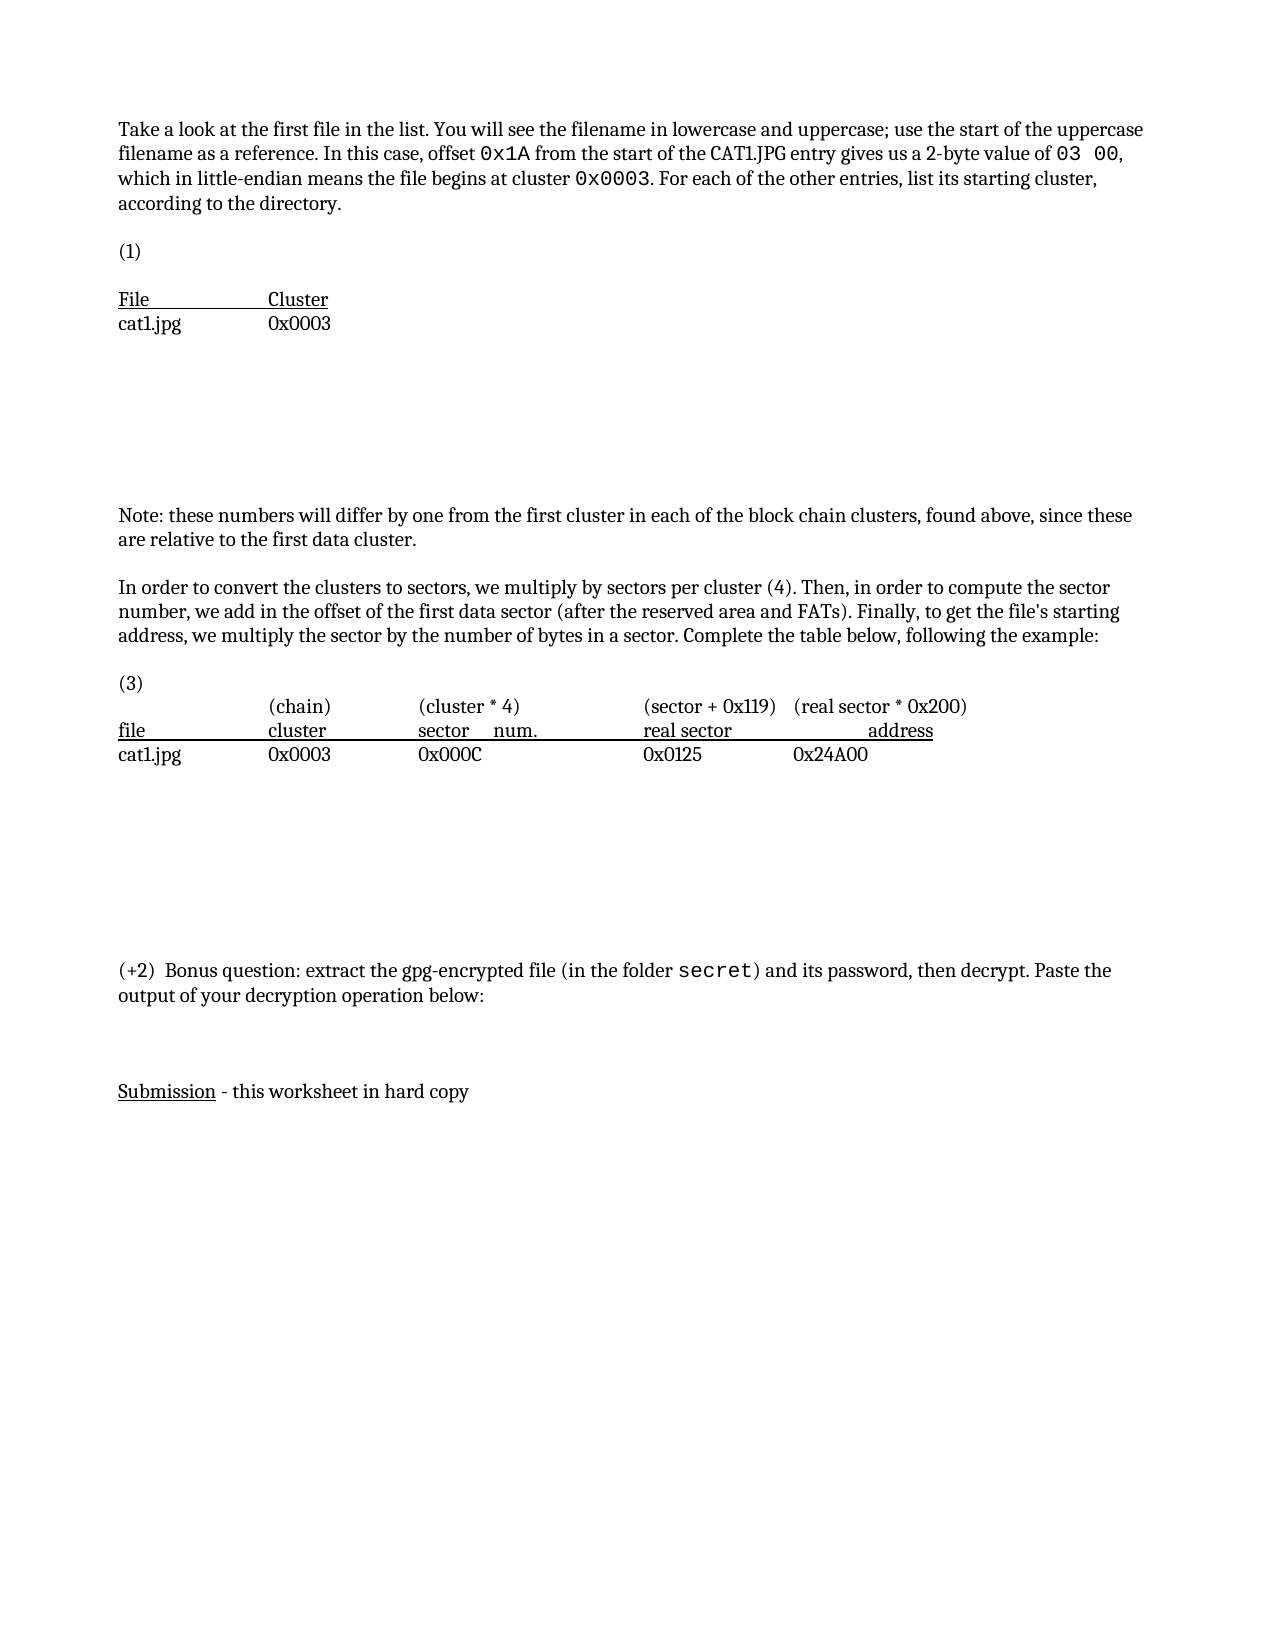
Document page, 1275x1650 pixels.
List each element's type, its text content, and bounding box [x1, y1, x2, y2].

text cat1.jpg 0x0003 0x000C 0x0125 0x24A00 [118, 743, 1157, 767]
text (3) [118, 671, 1157, 695]
text (chain) (cluster * 4) (sector + 0x119) (real sector * 0x200) [118, 695, 1157, 719]
text File Cluster [118, 288, 1157, 312]
text (1) [118, 240, 1157, 264]
text cat1.jpg 0x0003 [118, 312, 1157, 336]
text Submission - this worksheet in hard copy [118, 1079, 1157, 1103]
text In order to convert the clusters to sectors, we multiply by sectors per cluster (4). Then, in order to compute the sector number, we add in the offset of the first data sector (after the reserved area and FATs). Finally, to get the file's starting address, we multiply the sector by the number of bytes in a sector. Complete the table below, following the example: [118, 575, 1157, 647]
text file cluster sector num. real sector address [118, 719, 1157, 743]
text (+2) Bonus question: extract the gpg-encrypted file (in the folder secret) and its password, then decrypt. Paste the output of your decryption operation below: [118, 959, 1157, 1008]
text Take a look at the first file in the list. You will see the filename in lowercase and uppercase; use the start of the uppercase filename as a reference. In this case, offset 0x1A from the start of the CAT1.JPG entry gives us a 2-byte value of 03 00, which in little-endian means the file begins at cluster 0x0003. For each of the other entries, list its starting cluster, according to the directory. [118, 118, 1157, 216]
text Note: these numbers will differ by one from the first cluster in each of the block chain clusters, found above, since these are relative to the first data cluster. [118, 503, 1157, 551]
